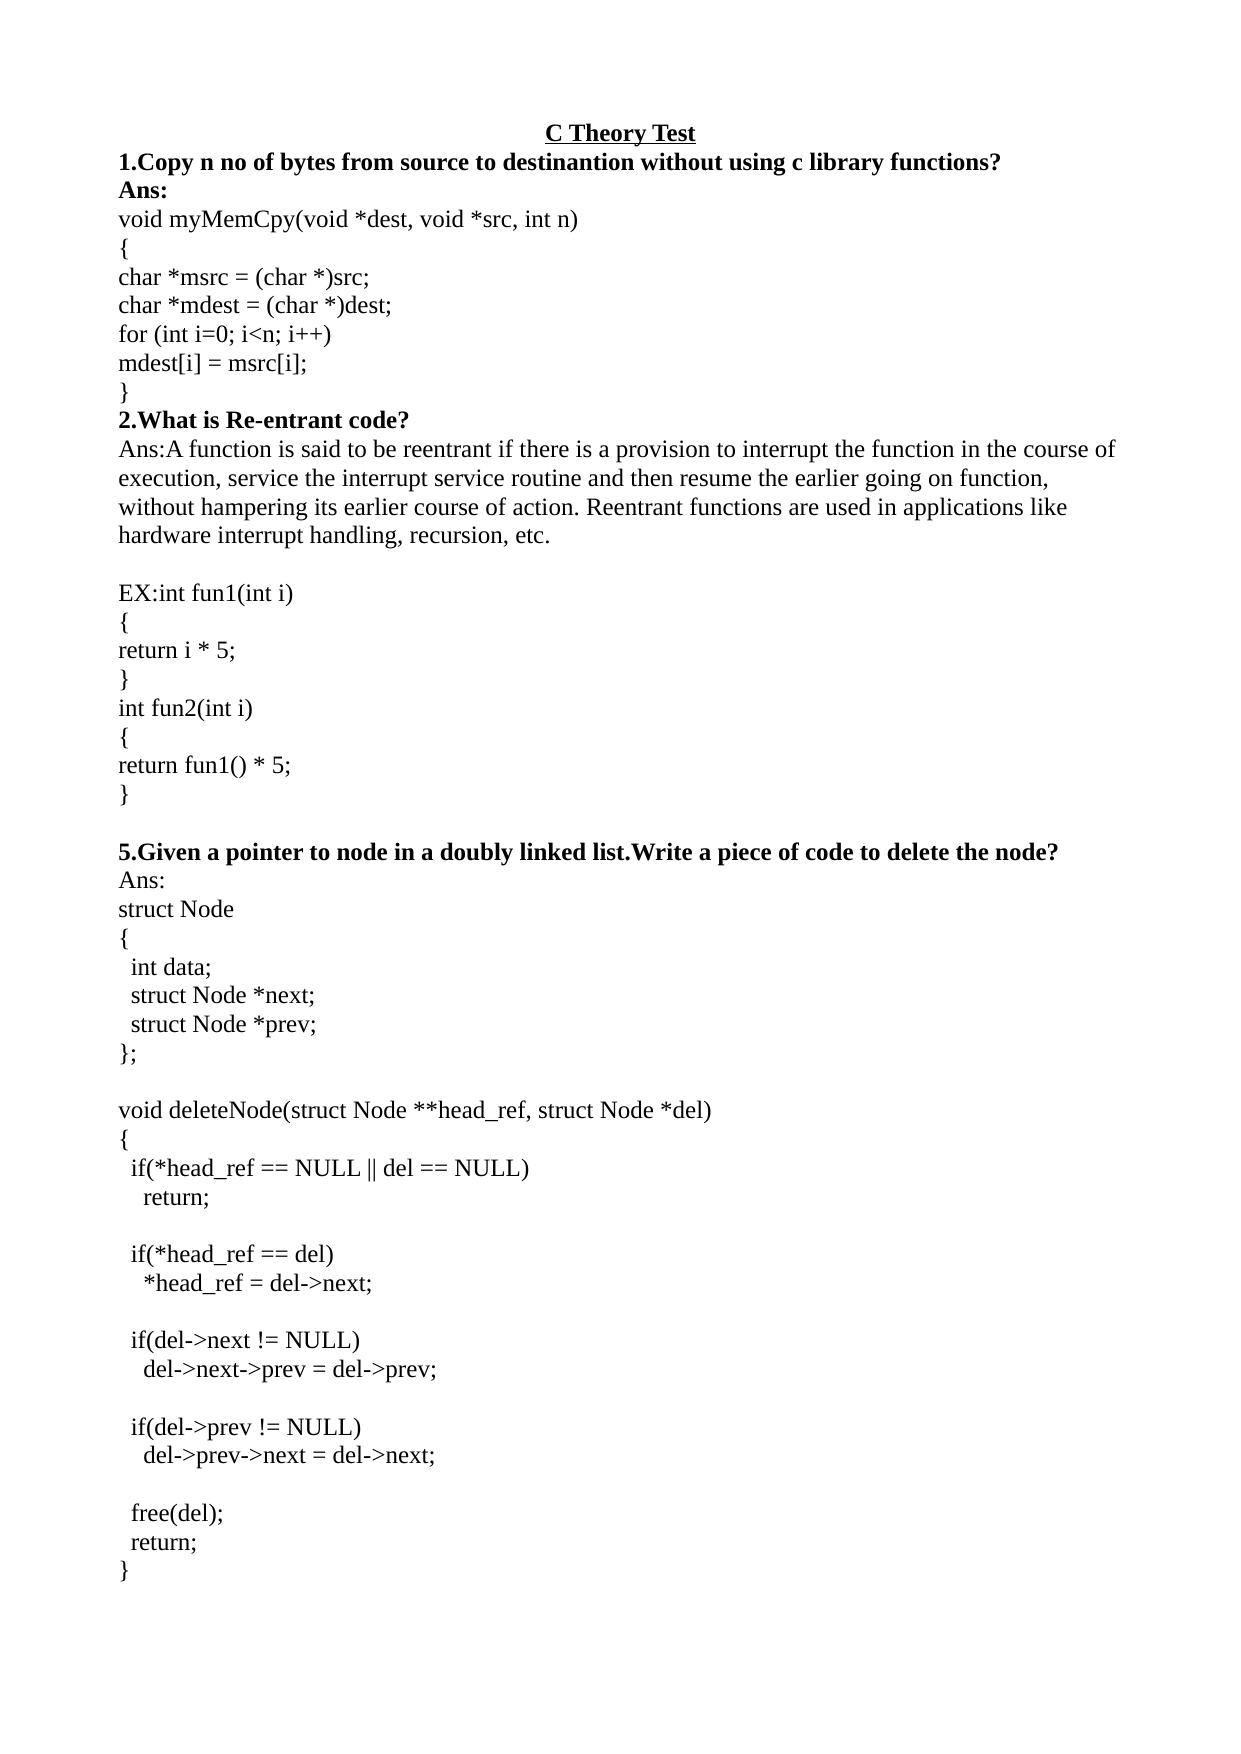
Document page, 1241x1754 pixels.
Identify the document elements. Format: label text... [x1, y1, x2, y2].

text C Theory Test [118, 118, 1122, 147]
text { [118, 1124, 1122, 1153]
text return; [118, 1182, 1122, 1211]
text int data; [118, 952, 1122, 981]
text return fun1() * 5; [118, 751, 1122, 779]
text if(*head_ref == NULL || del == NULL) [118, 1153, 1122, 1182]
text 1.Copy n no of bytes from source to destinantion without using c library functions? [118, 147, 1122, 176]
text Ans: [118, 176, 1122, 204]
text void deleteNode(struct Node **head_ref, struct Node *del) [118, 1096, 1122, 1124]
text del->prev->next = del->next; [118, 1441, 1122, 1469]
text void myMemCpy(void *dest, void *src, int n) [118, 204, 1122, 233]
text struct Node *next; [118, 981, 1122, 1009]
text { [118, 722, 1122, 751]
text *head_ref = del->next; [118, 1268, 1122, 1297]
text int fun2(int i) [118, 693, 1122, 722]
text EX:int fun1(int i) [118, 578, 1122, 607]
text struct Node *prev; [118, 1009, 1122, 1038]
text free(del); [118, 1498, 1122, 1527]
text char *msrc = (char *)src; [118, 262, 1122, 291]
text 5.Given a pointer to node in a doubly linked list.Write a piece of code to delete the node? [118, 837, 1122, 866]
text for (int i=0; i<n; i++) [118, 319, 1122, 348]
text return; [118, 1527, 1122, 1556]
text mdest[i] = msrc[i]; [118, 348, 1122, 377]
text { [118, 233, 1122, 262]
text } [118, 377, 1122, 406]
text { [118, 607, 1122, 636]
text del->next->prev = del->prev; [118, 1354, 1122, 1383]
text if(del->prev != NULL) [118, 1412, 1122, 1441]
text { [118, 923, 1122, 952]
text } [118, 779, 1122, 808]
text }; [118, 1038, 1122, 1067]
text } [118, 664, 1122, 693]
text struct Node [118, 894, 1122, 923]
text char *mdest = (char *)dest; [118, 291, 1122, 319]
text Ans: [118, 866, 1122, 894]
text if(del->next != NULL) [118, 1326, 1122, 1354]
text if(*head_ref == del) [118, 1239, 1122, 1268]
text } [118, 1556, 1122, 1584]
text Ans:A function is said to be reentrant if there is a provision to interrupt the function in the course of execution, service the interrupt service routine and then resume the earlier going on function, without hampering its earlier course of action. Reentrant functions are used in applications like hardware interrupt handling, recursion, etc. [118, 434, 1122, 549]
text return i * 5; [118, 636, 1122, 664]
text 2.What is Re-entrant code? [118, 406, 1122, 434]
